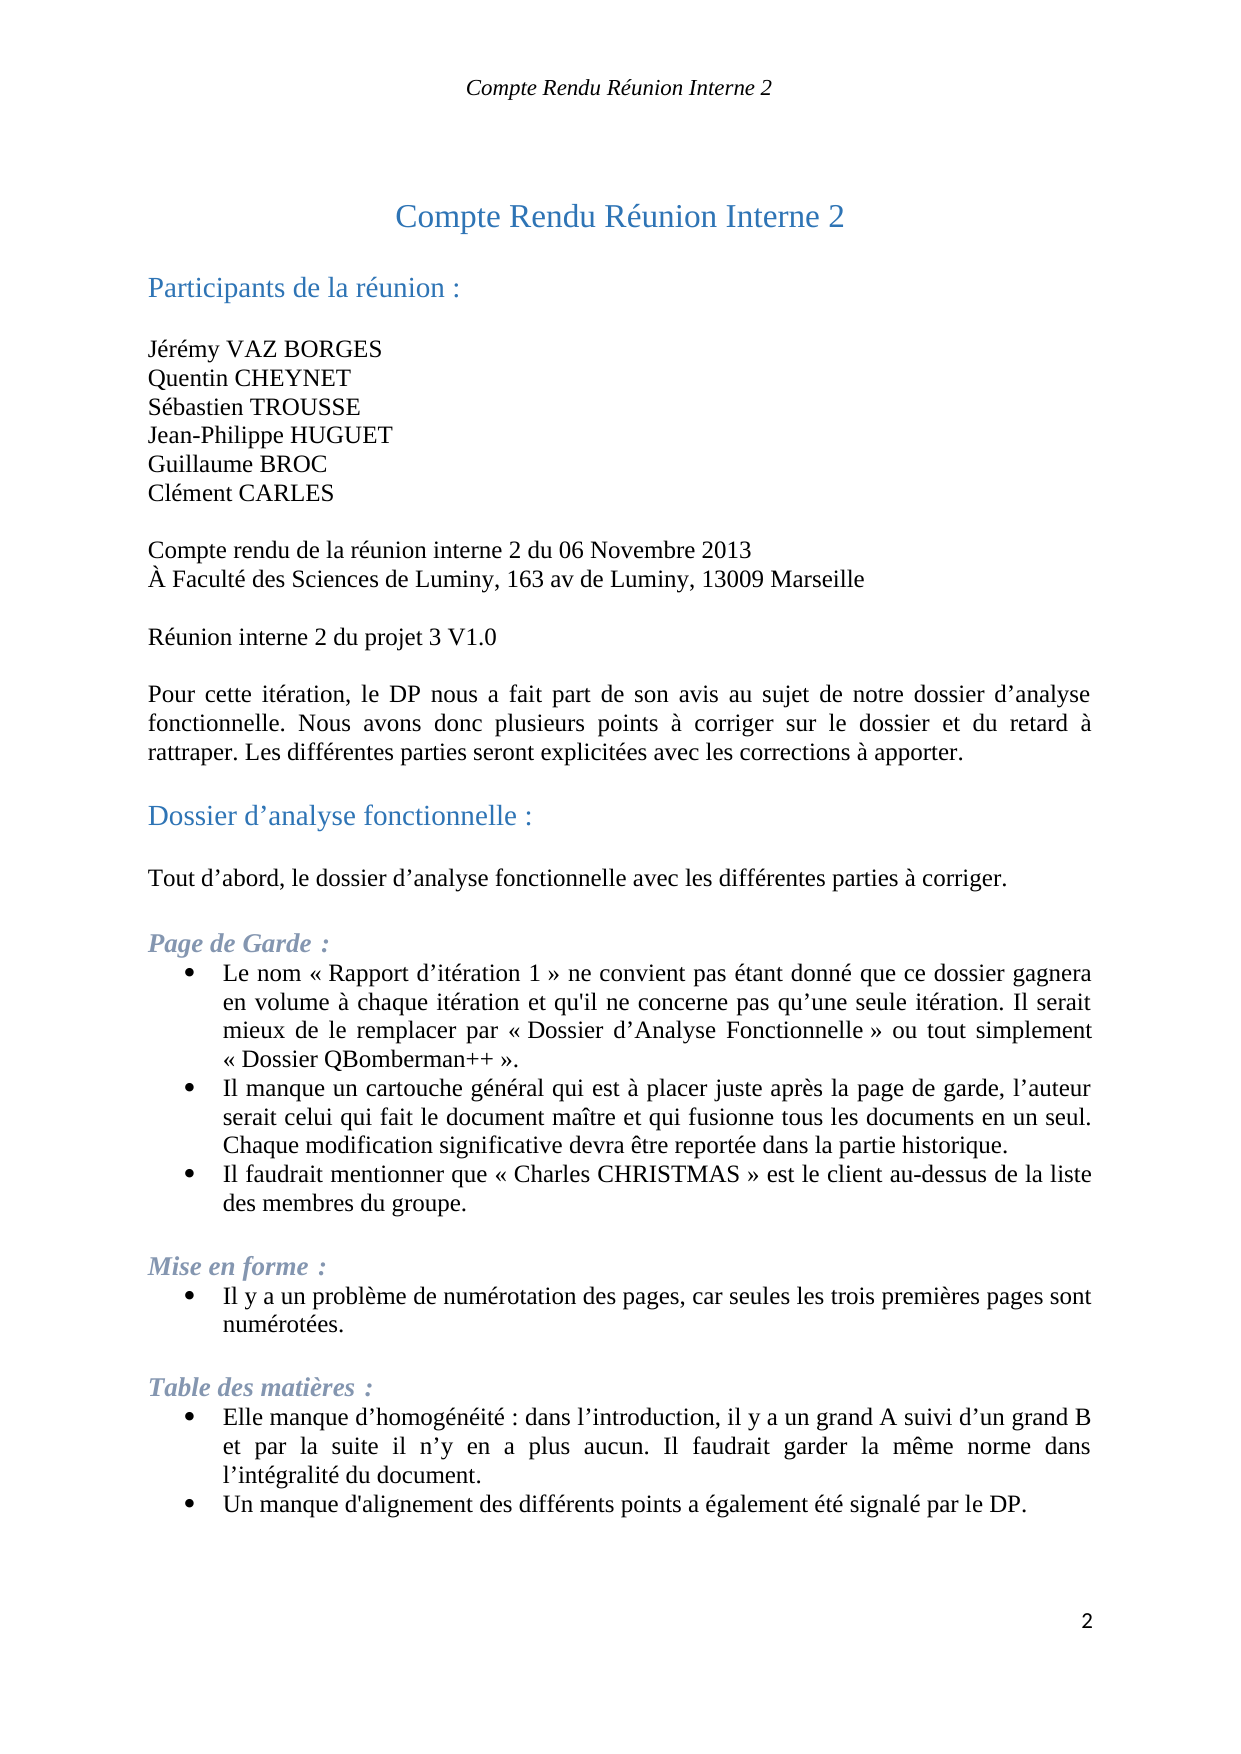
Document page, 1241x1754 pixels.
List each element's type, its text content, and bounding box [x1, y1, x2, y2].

text Sébastien TROUSSE [148, 392, 1093, 421]
text Tout d’abord, le dossier d’analyse fonctionnelle avec les différentes parties à corriger. [148, 863, 1093, 892]
list Un manque d'alignement des différents points a également été signalé par le DP. [185, 1489, 1093, 1517]
text À Faculté des Sciences de Luminy, 163 av de Luminy, 13009 Marseille [148, 564, 1093, 593]
text Réunion interne 2 du projet 3 V1.0 [148, 622, 1093, 651]
text Participants de la réunion : [148, 270, 1093, 304]
text Page de Garde : [148, 927, 1093, 958]
text Jérémy VAZ BORGES [148, 334, 1093, 363]
text Compte rendu de la réunion interne 2 du 06 Novembre 2013 [148, 536, 1093, 564]
text Dossier d’analyse fonctionnelle : [148, 798, 1093, 832]
list Elle manque d’homogénéité : dans l’introduction, il y a un grand A suivi d’un grand B et par la suite il n’y en a plus aucun. Il faudrait garder la même norme dans l’intégralité du document. [185, 1402, 1093, 1489]
text Quentin CHEYNET [148, 363, 1093, 392]
list Il faudrait mentionner que « Charles CHRISTMAS » est le client au-dessus de la liste des membres du groupe. [185, 1159, 1093, 1217]
text Jean-Philippe HUGUET [148, 421, 1093, 449]
list Il y a un problème de numérotation des pages, car seules les trois premières pages sont numérotées. [185, 1281, 1093, 1338]
text Clément CARLES [148, 478, 1093, 507]
text Table des matières : [148, 1371, 1093, 1402]
list Le nom « Rapport d’itération 1 » ne convient pas étant donné que ce dossier gagnera en volume à chaque itération et qu'il ne concerne pas qu’une seule itération. Il serait mieux de le remplacer par « Dossier d’Analyse Fonctionnelle » ou tout simplement « Dossier QBomberman++ ». [185, 958, 1093, 1073]
text Guillaume BROC [148, 449, 1093, 478]
text Pour cette itération, le DP nous a fait part de son avis au sujet de notre dossier d’analyse fonctionnelle. Nous avons donc plusieurs points à corriger sur le dossier et du retard à rattraper. Les différentes parties seront explicitées avec les corrections à apporter. [148, 679, 1093, 766]
text Compte Rendu Réunion Interne 2 [148, 197, 1093, 235]
text Mise en forme : [148, 1250, 1093, 1281]
list Il manque un cartouche général qui est à placer juste après la page de garde, l’auteur serait celui qui fait le document maître et qui fusionne tous les documents en un seul. Chaque modification significative devra être reportée dans la partie historique. [185, 1073, 1093, 1159]
